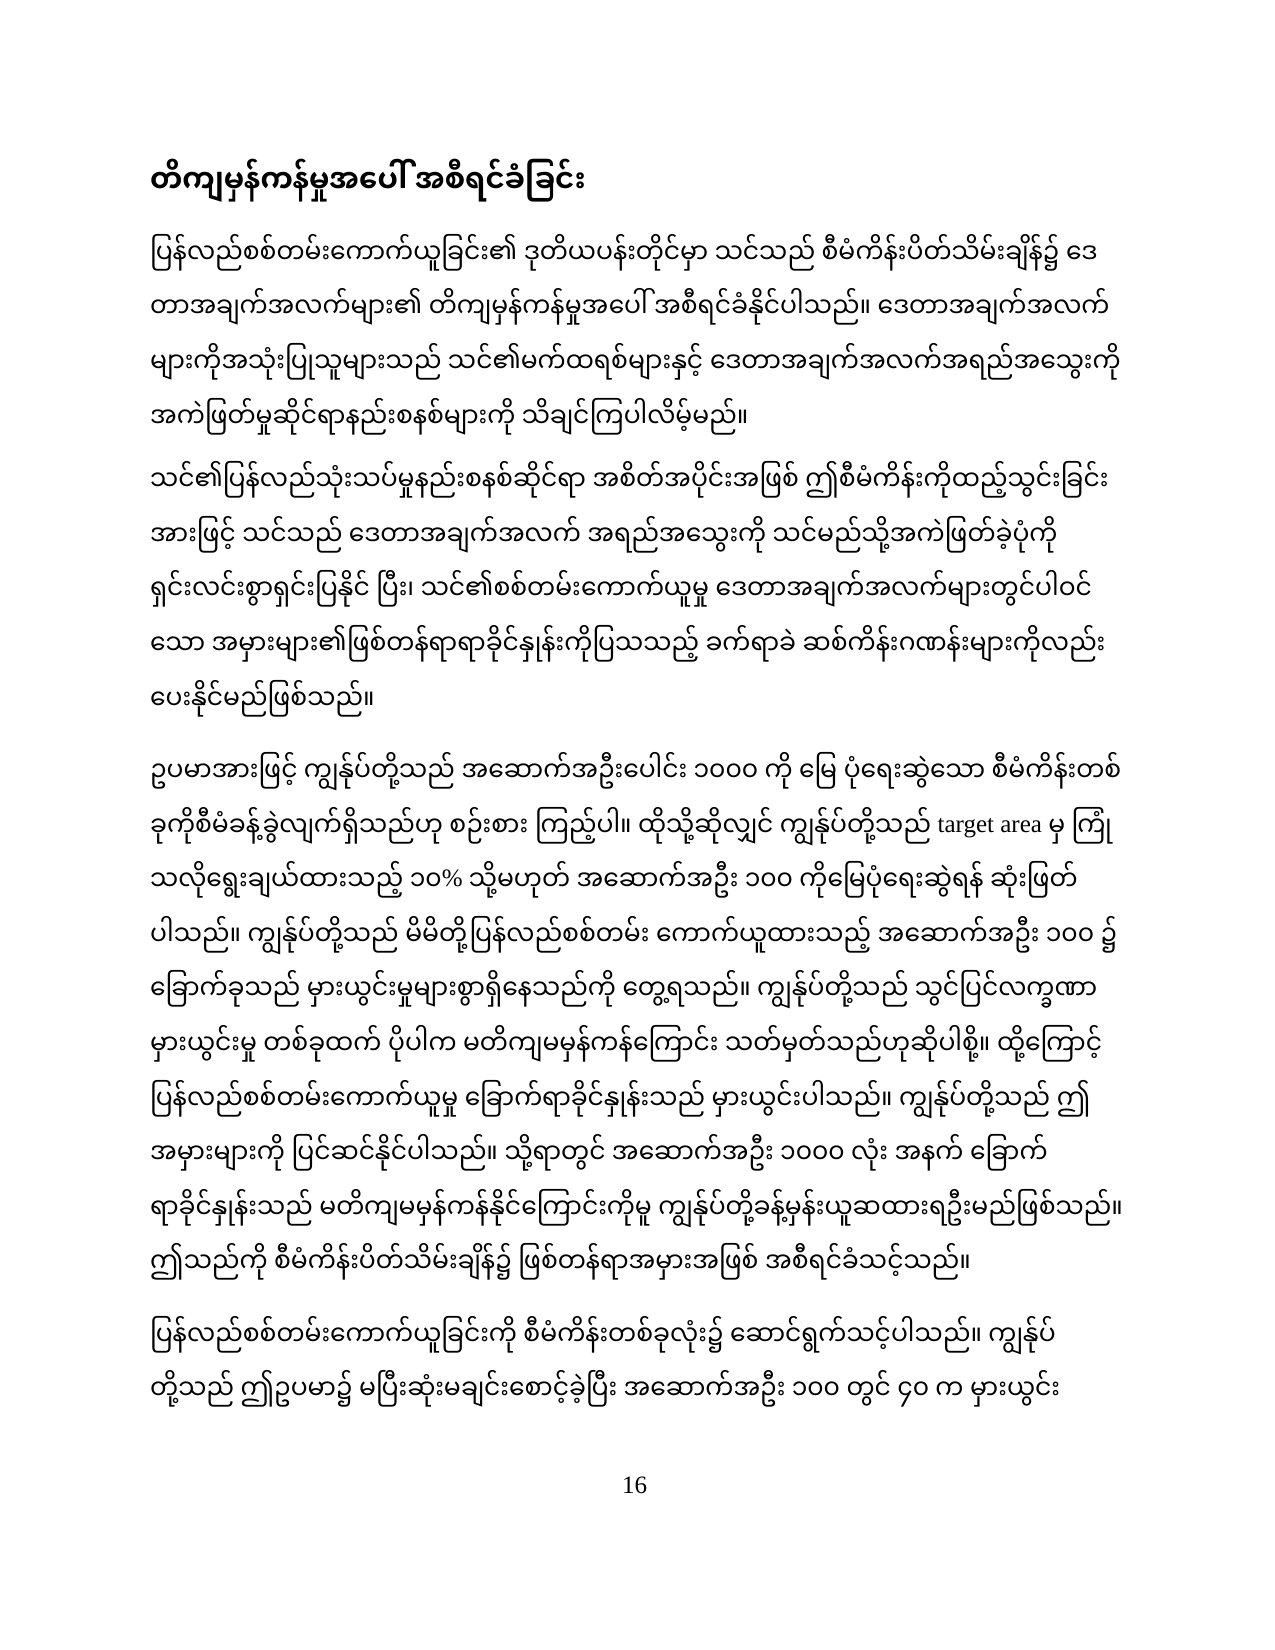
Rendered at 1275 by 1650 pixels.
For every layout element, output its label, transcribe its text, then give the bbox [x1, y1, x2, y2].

text သင်၏ပြန်လည်သုံးသပ်မှုနည်းစနစ်ဆိုင်ရာ အစိတ်အပိုင်းအဖြစ် ဤစီမံကိန်းကိုထည့်သွင်းခြင်းအားဖြင့် သင်သည် ဒေတာအချက်အလက် အရည်အသွေးကို သင်မည်သို့အကဲဖြတ်ခဲ့ပုံကို ရှင်းလင်းစွာရှင်းပြနိုင် ပြီး၊ သင်၏စစ်တမ်းကောက်ယူမှု ဒေတာအချက်အလက်များတွင်ပါဝင်သော အမှားများ၏ဖြစ်တန်ရာရာခိုင်နှုန်းကိုပြသသည့် ခက်ရာခဲ ဆစ်ကိန်းဂဏန်းများကိုလည်း ပေးနိုင်မည်ဖြစ်သည်။ [150, 453, 1125, 726]
text ဥပမာအားဖြင့် ကျွန်ုပ်တို့သည် အဆောက်အဦးပေါင်း ၁၀၀၀ ကို မြေ ပုံရေးဆွဲသော စီမံကိန်းတစ်ခုကိုစီမံခန့်ခွဲလျက်ရှိသည်ဟု စဉ်းစား ကြည့်ပါ။ ထိုသို့ဆိုလျှင် ကျွန်ုပ်တို့သည် target area မှ ကြုံသလိုရွေးချယ်ထားသည့် ၁၀% သို့မဟုတ် အဆောက်အဦး ၁၀၀ ကိုမြေပုံရေးဆွဲရန် ဆုံးဖြတ်ပါသည်။ ကျွန်ုပ်တို့သည် မိမိတို့ပြန်လည်စစ်တမ်း ကောက်ယူထားသည့် အဆောက်အဦး ၁၀၀ ၌ ခြောက်ခုသည် မှားယွင်းမှုများစွာရှိနေသည်ကို တွေ့ရသည်။ ကျွန်ုပ်တို့သည် သွင်ပြင်လက္ခဏာမှားယွင်းမှု တစ်ခုထက် ပိုပါက မတိကျမမှန်ကန်ကြောင်း သတ်မှတ်သည်ဟုဆိုပါစို့။ ထို့ကြောင့် ပြန်လည်စစ်တမ်းကောက်ယူမှု ခြောက်ရာခိုင်နှုန်းသည် မှားယွင်းပါသည်။ ကျွန်ုပ်တို့သည် ဤအမှားများကို ပြင်ဆင်နိုင်ပါသည်။ သို့ရာတွင် အဆောက်အဦး ၁၀၀၀ လုံး အနက် ခြောက်ရာခိုင်နှုန်းသည် မတိကျမမှန်ကန်နိုင်ကြောင်းကိုမူ ကျွန်ုပ်တို့ခန့်မှန်းယူဆထားရဦးမည်ဖြစ်သည်။ ဤသည်ကို စီမံကိန်းပိတ်သိမ်းချိန်၌ ဖြစ်တန်ရာအမှားအဖြစ် အစီရင်ခံသင့်သည်။ [150, 744, 1125, 1290]
subtitle တိကျမှန်ကန်မှုအပေါ် အစီရင်ခံခြင်း [150, 150, 1125, 214]
text ပြန်လည်စစ်တမ်းကောက်ယူခြင်းကို စီမံကိန်းတစ်ခုလုံး၌ ဆောင်ရွက်သင့်ပါသည်။ ကျွန်ုပ်တို့သည် ဤဥပမာ၌ မပြီးဆုံးမချင်းစောင့်ခဲ့ပြီး အဆောက်အဦး ၁၀၀ တွင် ၄၀ က မှားယွင်း [150, 1308, 1125, 1417]
text ပြန်လည်စစ်တမ်းကောက်ယူခြင်း၏ ဒုတိယပန်းတိုင်မှာ သင်သည် စီမံကိန်းပိတ်သိမ်းချိန်၌ ဒေတာအချက်အလက်များ၏ တိကျမှန်ကန်မှုအပေါ် အစီရင်ခံနိုင်ပါသည်။ ဒေတာအချက်အလက်များကိုအသုံးပြုသူများသည် သင်၏မက်ထရစ်များနှင့် ဒေတာအချက်အလက်အရည်အသွေးကို အကဲဖြတ်မှုဆိုင်ရာနည်းစနစ်များကို သိချင်ကြပါလိမ့်မည်။ [150, 226, 1125, 444]
